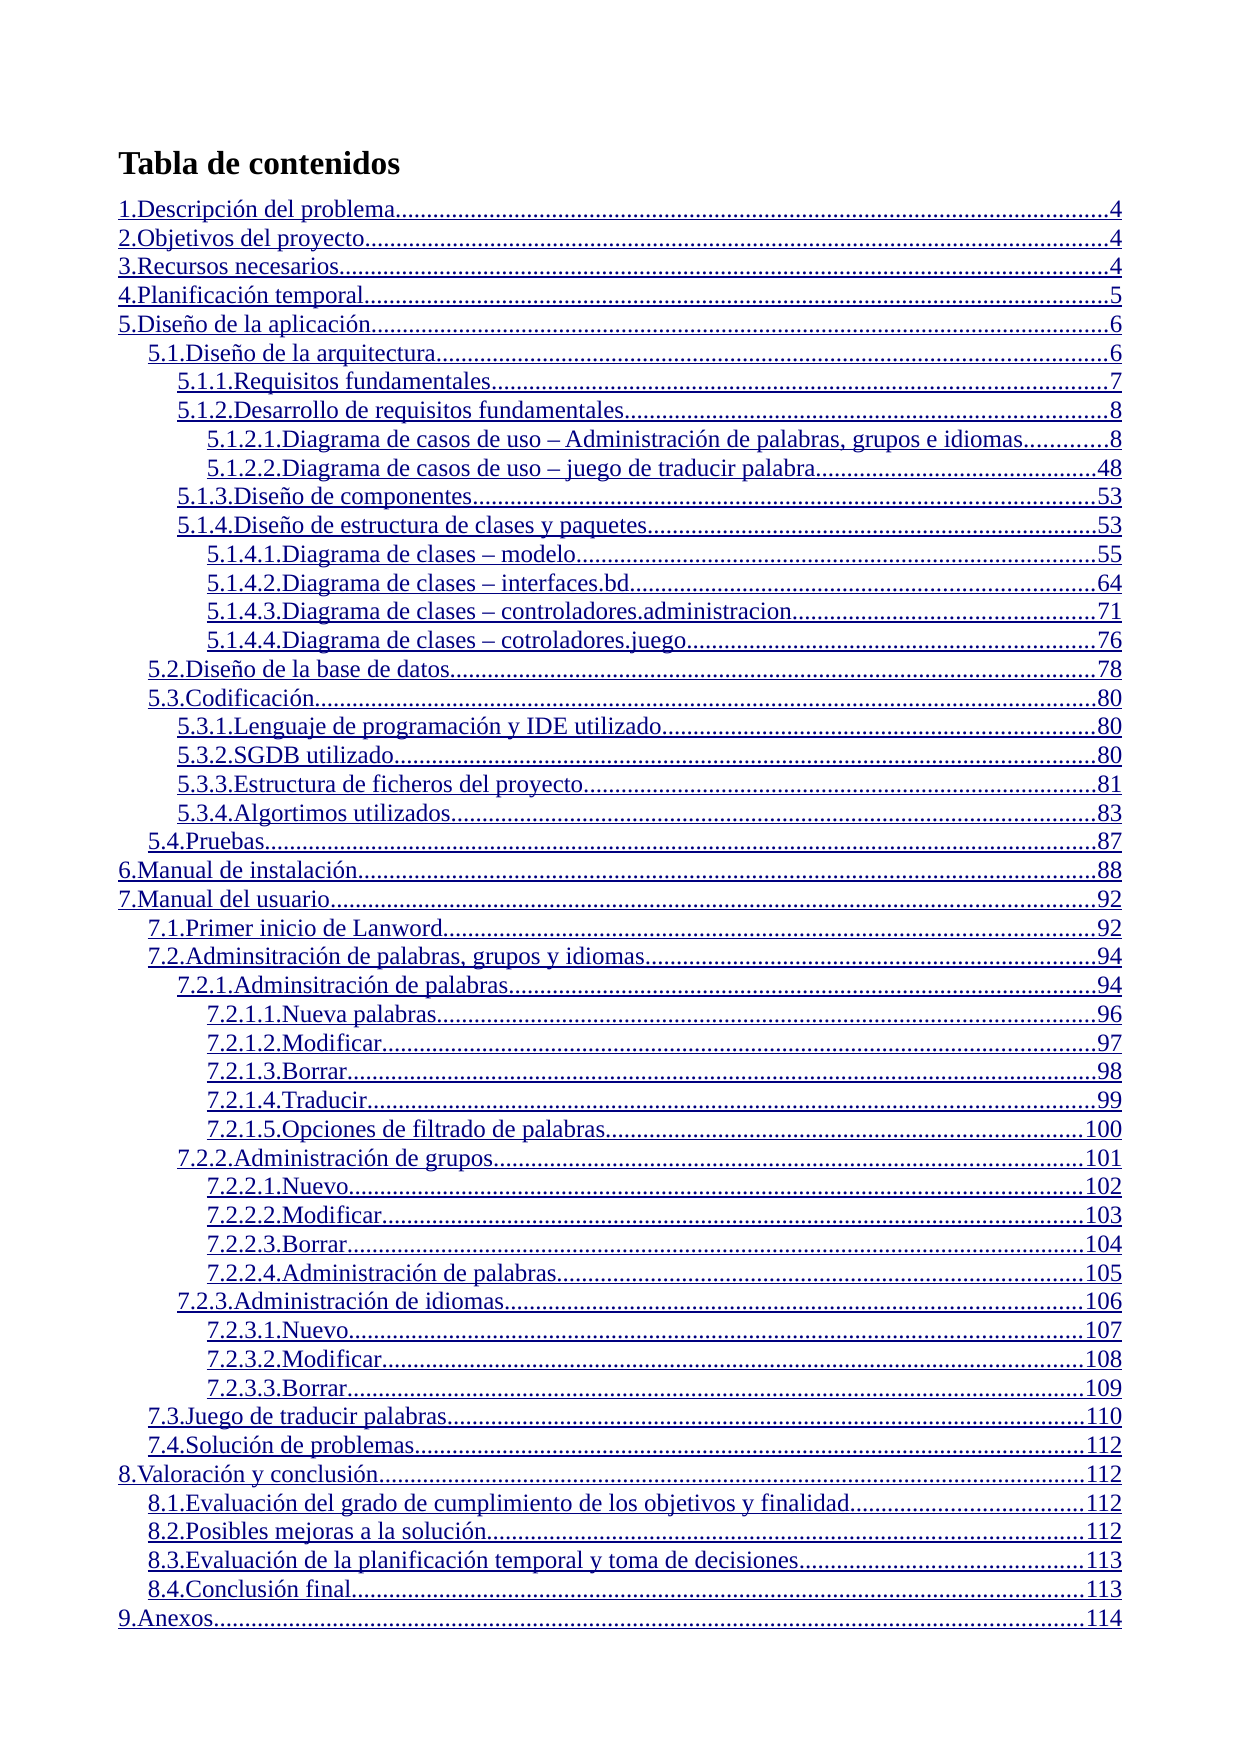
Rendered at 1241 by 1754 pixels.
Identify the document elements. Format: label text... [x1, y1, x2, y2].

text 5.3.3.Estructura de ficheros del proyecto. 81 [177, 769, 1122, 794]
text 7.2.2.4.Administración de palabras 105 [207, 1258, 1122, 1283]
text 7.3.Juego de traducir palabras. 110 [148, 1401, 1122, 1426]
text 7.2.2.Administración de grupos. 101 [177, 1143, 1122, 1168]
subtitle Tabla de contenidos [118, 143, 1122, 181]
text 4.Planificación temporal 5 [118, 280, 1122, 305]
text 3.Recursos necesarios 4 [118, 251, 1122, 276]
text 7.2.1.4.Traducir 99 [207, 1085, 1122, 1110]
text 7.2.3.Administración de idiomas 106 [177, 1286, 1122, 1311]
text 5.3.1.Lenguaje de programación y IDE utilizado 80 [177, 711, 1122, 736]
text 6.Manual de instalación 88 [118, 855, 1122, 880]
text 5.1.2.1.Diagrama de casos de uso – Administración de palabras, grupos e idiomas. 8 [207, 424, 1122, 449]
text 2.Objetivos del proyecto 4 [118, 223, 1122, 248]
text 5.1.3.Diseño de componentes 53 [177, 481, 1122, 506]
text 8.1.Evaluación del grado de cumplimiento de los objetivos y finalidad 112 [148, 1488, 1122, 1513]
text 7.2.3.3.Borrar 109 [207, 1373, 1122, 1398]
text 7.2.1.3.Borrar 98 [207, 1056, 1122, 1081]
text 7.1.Primer inicio de Lanword 92 [148, 913, 1122, 938]
text 8.2.Posibles mejoras a la solución 112 [148, 1516, 1122, 1541]
text 5.1.4.3.Diagrama de clases – controladores.administracion 71 [207, 596, 1122, 621]
text 5.Diseño de la aplicación 6 [118, 309, 1122, 334]
text 5.2.Diseño de la base de datos. 78 [148, 654, 1122, 679]
text 7.2.3.1.Nuevo 107 [207, 1315, 1122, 1340]
text 5.1.4.Diseño de estructura de clases y paquetes 53 [177, 510, 1122, 535]
text 5.1.2.Desarrollo de requisitos fundamentales. 8 [177, 395, 1122, 420]
text 7.2.2.2.Modificar 103 [207, 1200, 1122, 1225]
text 7.2.1.2.Modificar 97 [207, 1028, 1122, 1053]
text 5.1.1.Requisitos fundamentales 7 [177, 366, 1122, 391]
text 5.1.4.2.Diagrama de clases – interfaces.bd 64 [207, 568, 1122, 593]
text 7.2.1.5.Opciones de filtrado de palabras 100 [207, 1114, 1122, 1139]
text 7.4.Solución de problemas. 112 [148, 1430, 1122, 1455]
text 7.Manual del usuario 92 [118, 884, 1122, 909]
text 5.1.4.1.Diagrama de clases – modelo 55 [207, 539, 1122, 564]
text 5.1.4.4.Diagrama de clases – cotroladores.juego 76 [207, 625, 1122, 650]
text 8.3.Evaluación de la planificación temporal y toma de decisiones 113 [148, 1545, 1122, 1570]
text 7.2.Adminsitración de palabras, grupos y idiomas 94 [148, 941, 1122, 966]
text 5.3.4.Algortimos utilizados. 83 [177, 798, 1122, 823]
text 7.2.3.2.Modificar 108 [207, 1344, 1122, 1369]
text 9.Anexos. 114 [118, 1603, 1122, 1628]
text 5.3.2.SGDB utilizado. 80 [177, 740, 1122, 765]
text 7.2.1.1.Nueva palabras 96 [207, 999, 1122, 1024]
text 7.2.2.3.Borrar 104 [207, 1229, 1122, 1254]
text 7.2.2.1.Nuevo 102 [207, 1171, 1122, 1196]
text 1.Descripción del problema 4 [118, 194, 1122, 219]
text 8.Valoración y conclusión 112 [118, 1459, 1122, 1484]
text 5.3.Codificación 80 [148, 683, 1122, 708]
text 5.4.Pruebas 87 [148, 826, 1122, 851]
text 5.1.2.2.Diagrama de casos de uso – juego de traducir palabra 48 [207, 453, 1122, 478]
text 7.2.1.Adminsitración de palabras 94 [177, 970, 1122, 995]
text 5.1.Diseño de la arquitectura 6 [148, 338, 1122, 363]
text 8.4.Conclusión final 113 [148, 1574, 1122, 1599]
